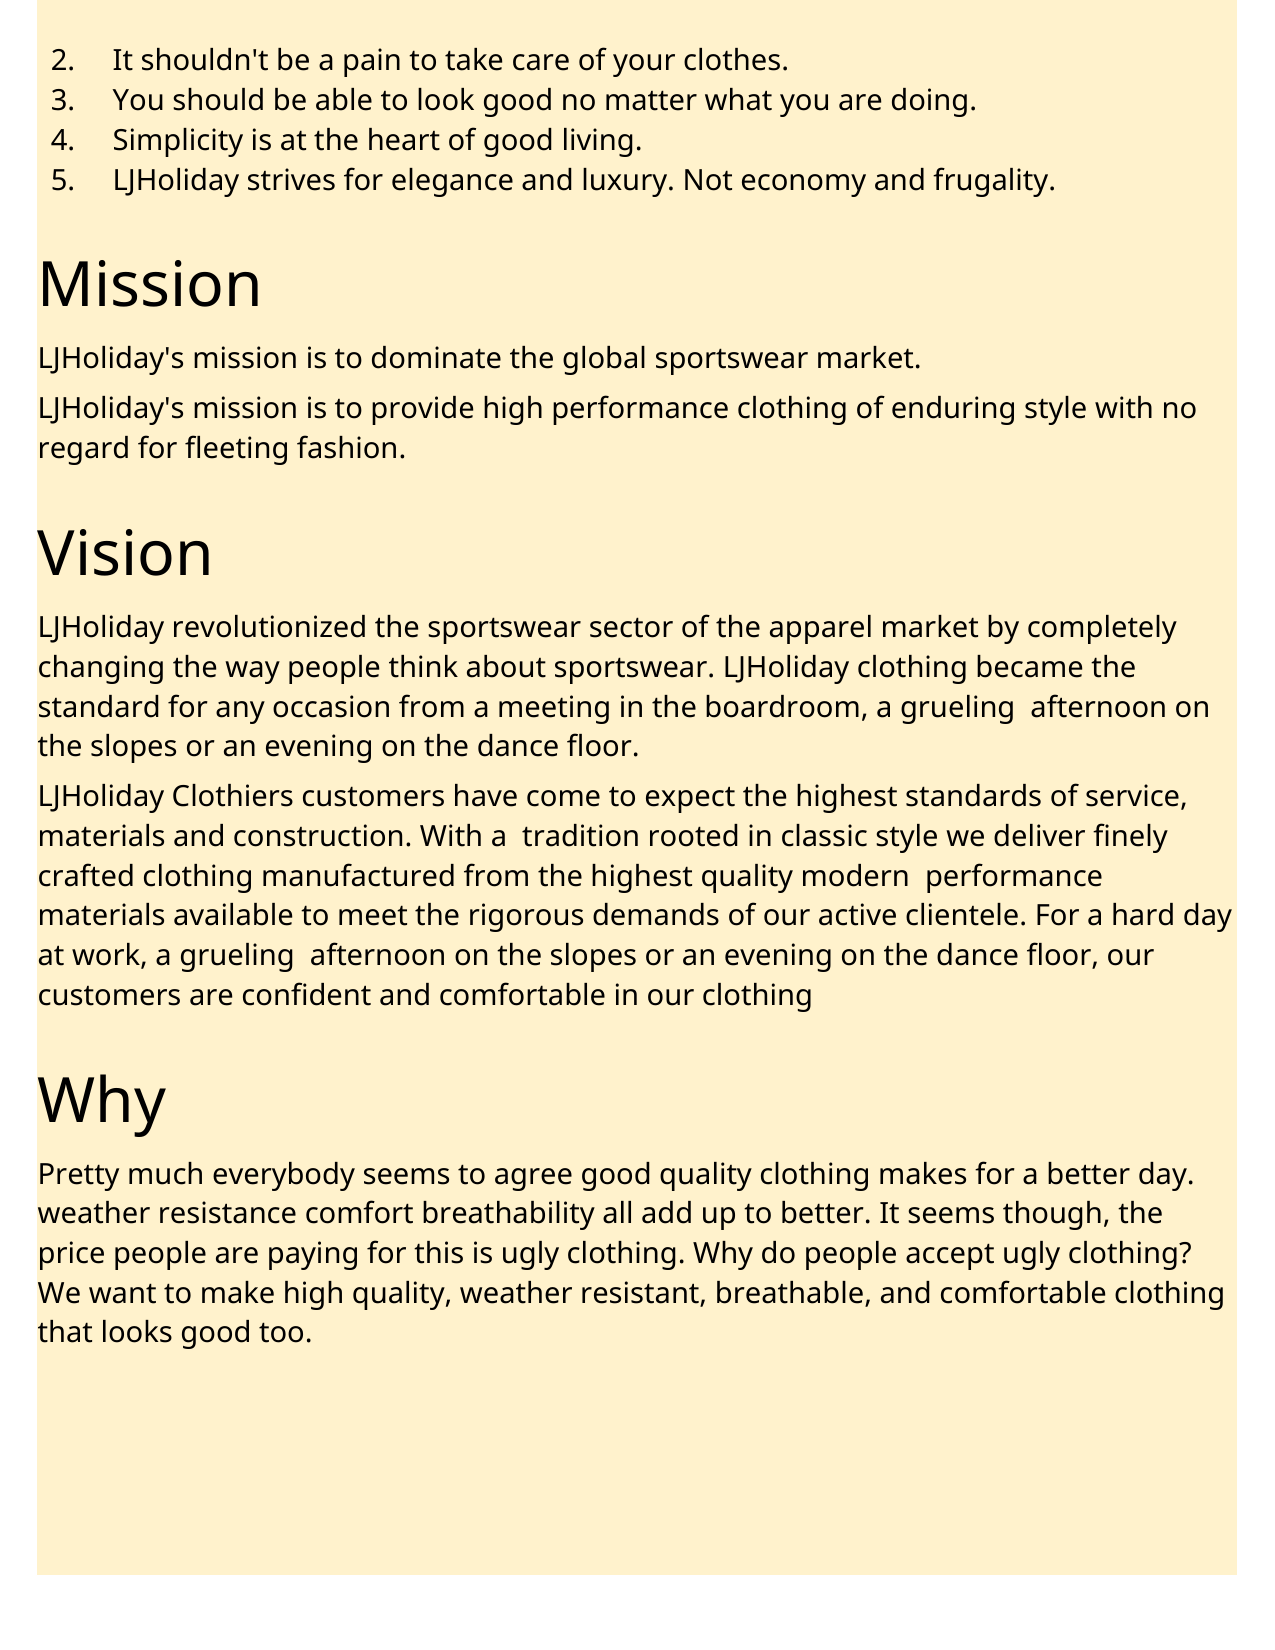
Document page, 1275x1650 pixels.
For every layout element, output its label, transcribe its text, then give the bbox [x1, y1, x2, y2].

text LJHoliday Clothiers customers have come to expect the highest standards of service, materials and construction. With a tradition rooted in classic style we deliver finely crafted clothing manufactured from the highest quality modern performance materials available to meet the rigorous demands of our active clientele. For a hard day at work, a grueling afternoon on the slopes or an evening on the dance floor, our customers are confident and comfortable in our clothing [37, 776, 1237, 1014]
text Pretty much everybody seems to agree good quality clothing makes for a better day. weather resistance comfort breathability all add up to better. It seems though, the price people are paying for this is ugly clothing. Why do people accept ugly clothing? We want to make high quality, weather resistant, breathable, and comfortable clothing that looks good too. [37, 1153, 1237, 1351]
text LJHoliday revolutionized the sportswear sector of the apparel market by completely changing the way people think about sportswear. LJHoliday clothing became the standard for any occasion from a meeting in the boardroom, a grueling afternoon on the slopes or an evening on the dance floor. [37, 606, 1237, 765]
list It shouldn't be a pain to take care of your clothes. [75, 40, 1237, 79]
subtitle Why [37, 1055, 1237, 1141]
subtitle Mission [37, 240, 1237, 325]
subtitle Vision [37, 509, 1237, 594]
text LJHoliday's mission is to dominate the global sportswear market. [37, 338, 1237, 377]
list LJHoliday strives for elegance and luxury. Not economy and frugality. [75, 159, 1237, 198]
text LJHoliday's mission is to provide high performance clothing of enduring style with no regard for fleeting fashion. [37, 388, 1237, 467]
list You should be able to look good no matter what you are doing. [75, 79, 1237, 119]
list Simplicity is at the heart of good living. [75, 119, 1237, 159]
